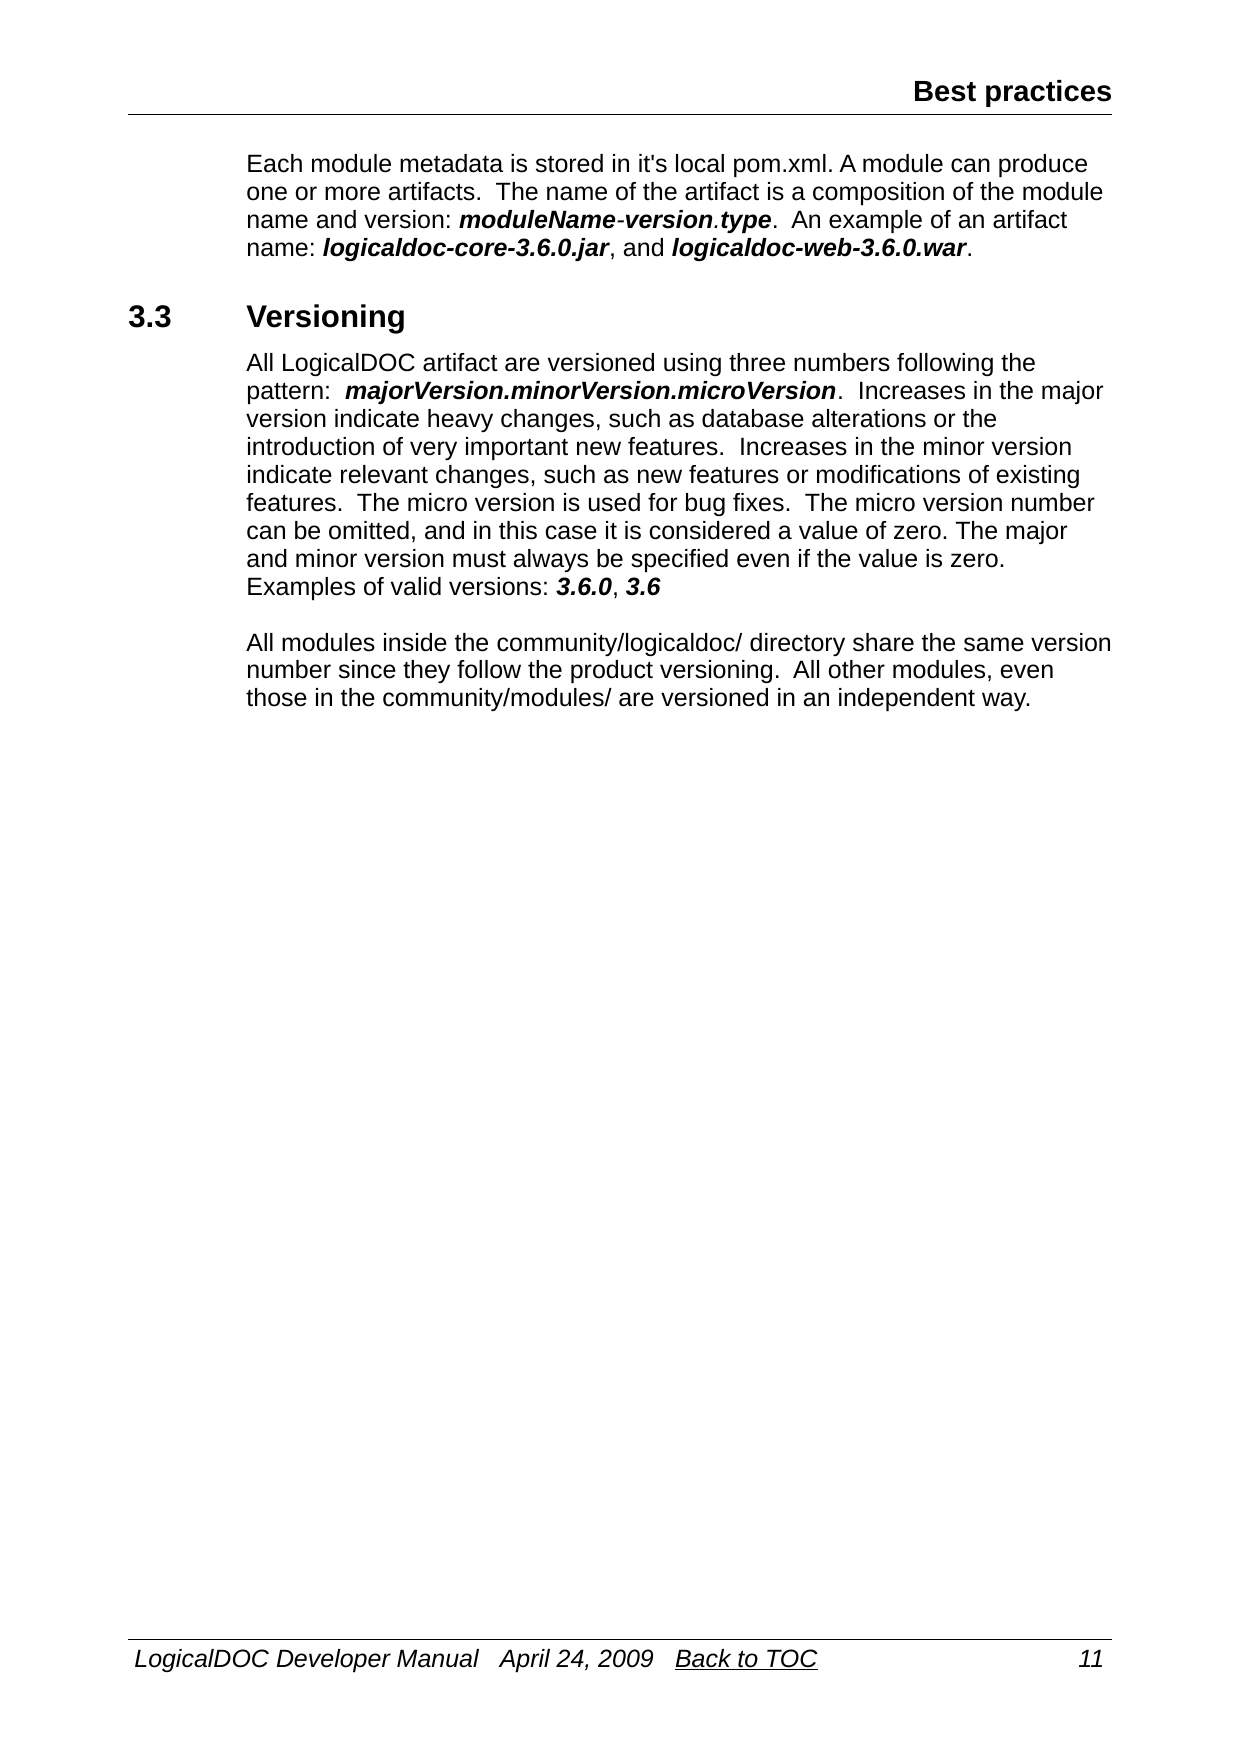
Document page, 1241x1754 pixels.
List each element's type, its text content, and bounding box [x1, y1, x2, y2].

subtitle Versioning [128, 299, 1112, 334]
text All LogicalDOC artifact are versioned using three numbers following the pattern: majorVersion.minorVersion.microVersion. Increases in the major version indicate heavy changes, such as database alterations or the introduction of very important new features. Increases in the minor version indicate relevant changes, such as new features or modifications of existing features. The micro version is used for bug fixes. The micro version number can be omitted, and in this case it is considered a value of zero. The major and minor version must always be specified even if the value is zero. Examples of valid versions: 3.6.0, 3.6 [246, 349, 1112, 600]
text Each module metadata is stored in it's local pom.xml. A module can produce one or more artifacts. The name of the artifact is a composition of the module name and version: moduleName-version.type. An example of an artifact name: logicaldoc-core-3.6.0.jar, and logicaldoc-web-3.6.0.war. [246, 150, 1112, 262]
text All modules inside the community/logicaldoc/ directory share the same version number since they follow the product versioning. All other modules, even those in the community/modules/ are versioned in an independent way. [246, 628, 1112, 712]
